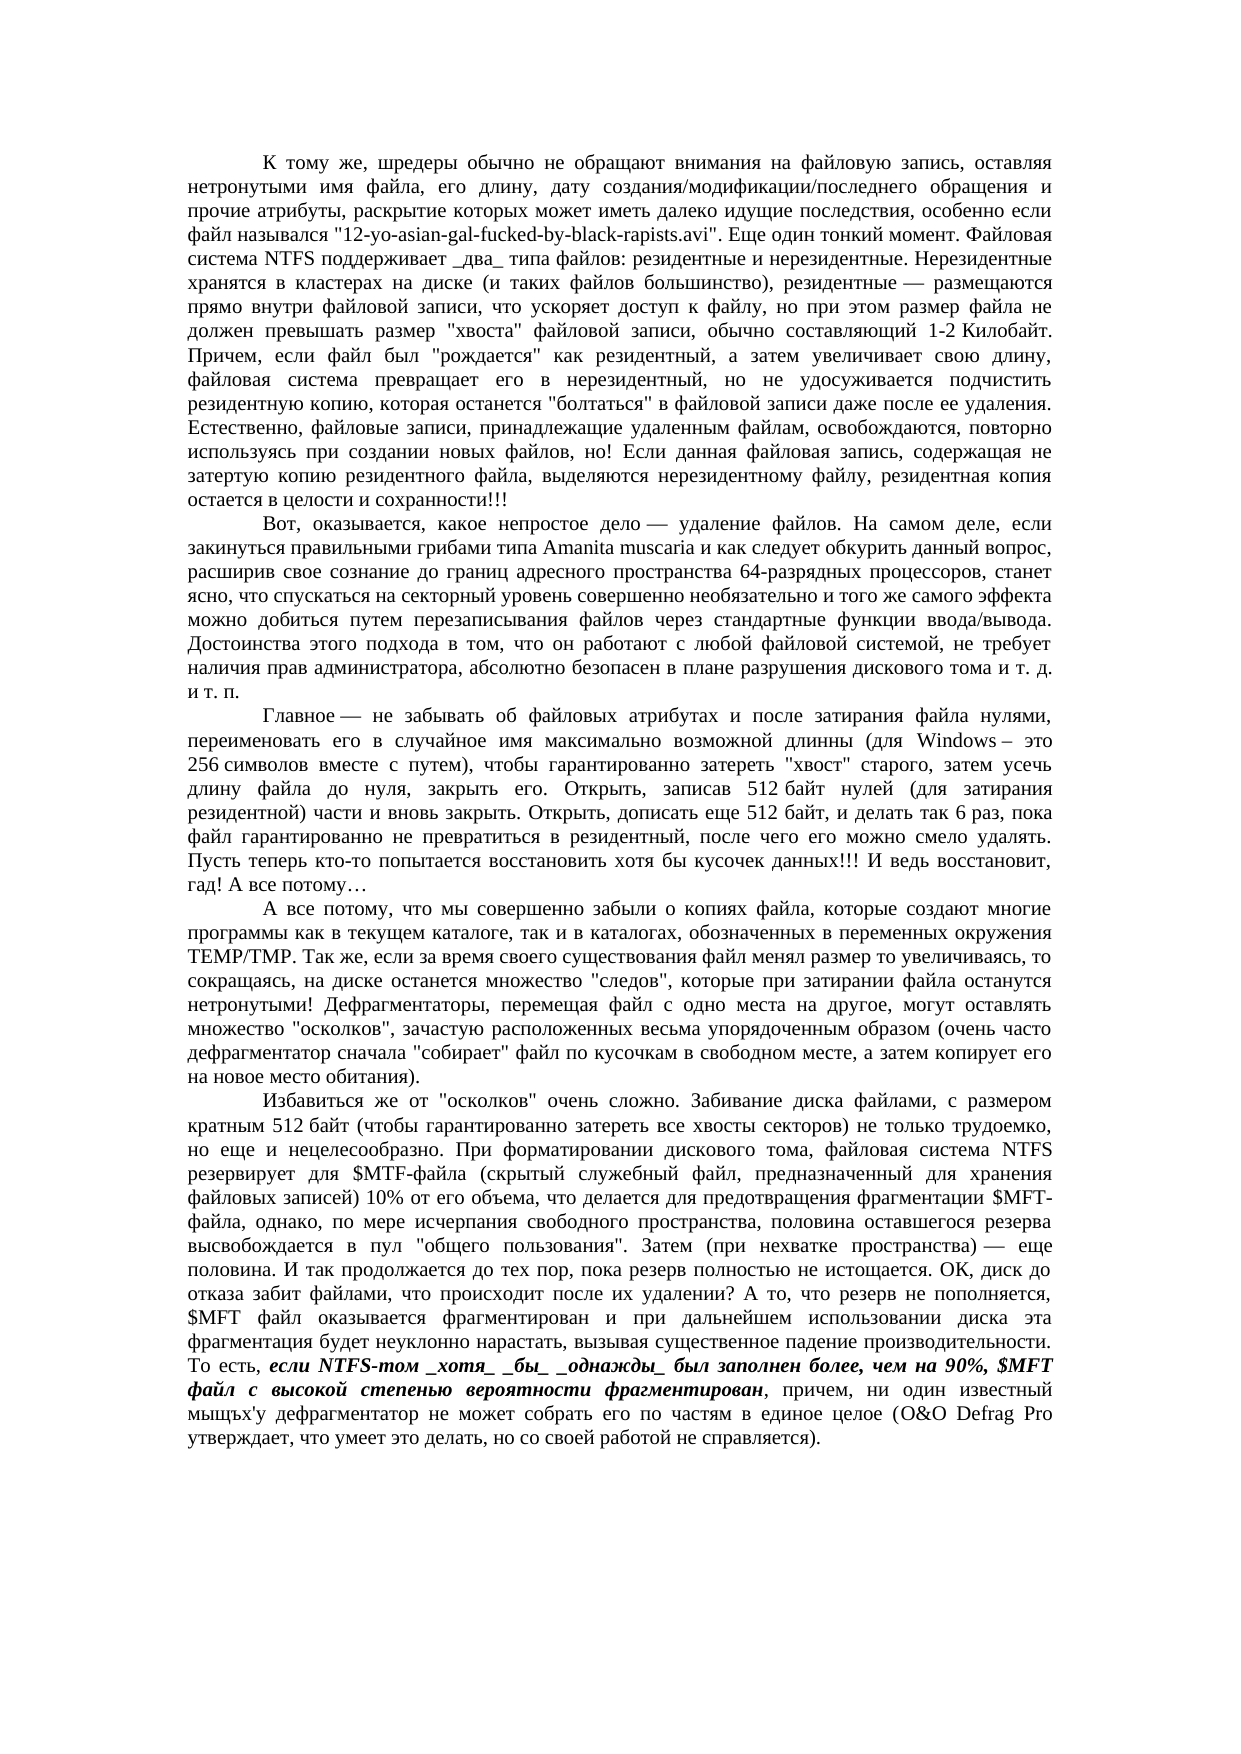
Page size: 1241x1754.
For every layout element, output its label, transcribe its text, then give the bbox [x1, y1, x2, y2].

text К тому же, шредеры обычно не обращают внимания на файловую запись, оставляя нетронутыми имя файла, его длину, дату создания/модификации/последнего обращения и прочие атрибуты, раскрытие которых может иметь далеко идущие последствия, особенно если файл назывался "12-yo-asian-gal-fucked-by-black-rapists.avi". Еще один тонкий момент. Файловая система NTFS поддерживает _два_ типа файлов: резидентные и нерезидентные. Нерезидентные хранятся в кластерах на диске (и таких файлов большинство), резидентные — размещаются прямо внутри файловой записи, что ускоряет доступ к файлу, но при этом размер файла не должен превышать размер "хвоста" файловой записи, обычно составляющий 1-2 Килобайт. Причем, если файл был "рождается" как резидентный, а затем увеличивает свою длину, файловая система превращает его в нерезидентный, но не удосуживается подчистить резидентную копию, которая останется "болтаться" в файловой записи даже после ее удаления. Естественно, файловые записи, принадлежащие удаленным файлам, освобождаются, повторно используясь при создании новых файлов, но! Если данная файловая запись, содержащая не затертую копию резидентного файла, выделяются нерезидентному файлу, резидентная копия остается в целости и сохранности!!! [187, 150, 1053, 511]
text Главное — не забывать об файловых атрибутах и после затирания файла нулями, переименовать его в случайное имя максимально возможной длинны (для Windows – это 256 символов вместе с путем), чтобы гарантированно затереть "хвост" старого, затем усечь длину файла до нуля, закрыть его. Открыть, записав 512 байт нулей (для затирания резидентной) части и вновь закрыть. Открыть, дописать еще 512 байт, и делать так 6 раз, пока файл гарантированно не превратиться в резидентный, после чего его можно смело удалять. Пусть теперь кто-то попытается восстановить хотя бы кусочек данных!!! И ведь восстановит, гад! А все потому… [187, 703, 1053, 896]
text А все потому, что мы совершенно забыли о копиях файла, которые создают многие программы как в текущем каталоге, так и в каталогах, обозначенных в переменных окружения TEMP/TMP. Так же, если за время своего существования файл менял размер то увеличиваясь, то сокращаясь, на диске останется множество "следов", которые при затирании файла останутся нетронутыми! Дефрагментаторы, перемещая файл с одно места на другое, могут оставлять множество "осколков", зачастую расположенных весьма упорядоченным образом (очень часто дефрагментатор сначала "собирает" файл по кусочкам в свободном месте, а затем копирует его на новое место обитания). [187, 896, 1053, 1088]
text Избавиться же от "осколков" очень сложно. Забивание диска файлами, с размером кратным 512 байт (чтобы гарантированно затереть все хвосты секторов) не только трудоемко, но еще и нецелесообразно. При форматировании дискового тома, файловая система NTFS резервирует для $MTF-файла (скрытый служебный файл, предназначенный для хранения файловых записей) 10% от его объема, что делается для предотвращения фрагментации $MFT-файла, однако, по мере исчерпания свободного пространства, половина оставшегося резерва высвобождается в пул "общего пользования". Затем (при нехватке пространства) — еще половина. И так продолжается до тех пор, пока резерв полностью не истощается. ОК, диск до отказа забит файлами, что происходит после их удалении? А то, что резерв не пополняется, $MFT файл оказывается фрагментирован и при дальнейшем использовании диска эта фрагментация будет неуклонно нарастать, вызывая существенное падение производительности. То есть, если NTFS-том _хотя_ _бы_ _однажды_ был заполнен более, чем на 90%, $MFT файл с высокой степенью вероятности фрагментирован, причем, ни один известный мыщъх'у дефрагментатор не может собрать его по частям в единое целое (O&O Defrag Pro утверждает, что умеет это делать, но со своей работой не справляется). [187, 1088, 1053, 1449]
text Вот, оказывается, какое непростое дело — удаление файлов. На самом деле, если закинуться правильными грибами типа Amanita muscaria и как следует обкурить данный вопрос, расширив свое сознание до границ адресного пространства 64-разрядных процессоров, станет ясно, что спускаться на секторный уровень совершенно необязательно и того же самого эффекта можно добиться путем перезаписывания файлов через стандартные функции ввода/вывода. Достоинства этого подхода в том, что он работают с любой файловой системой, не требует наличия прав администратора, абсолютно безопасен в плане разрушения дискового тома и т. д. и т. п. [187, 511, 1053, 703]
